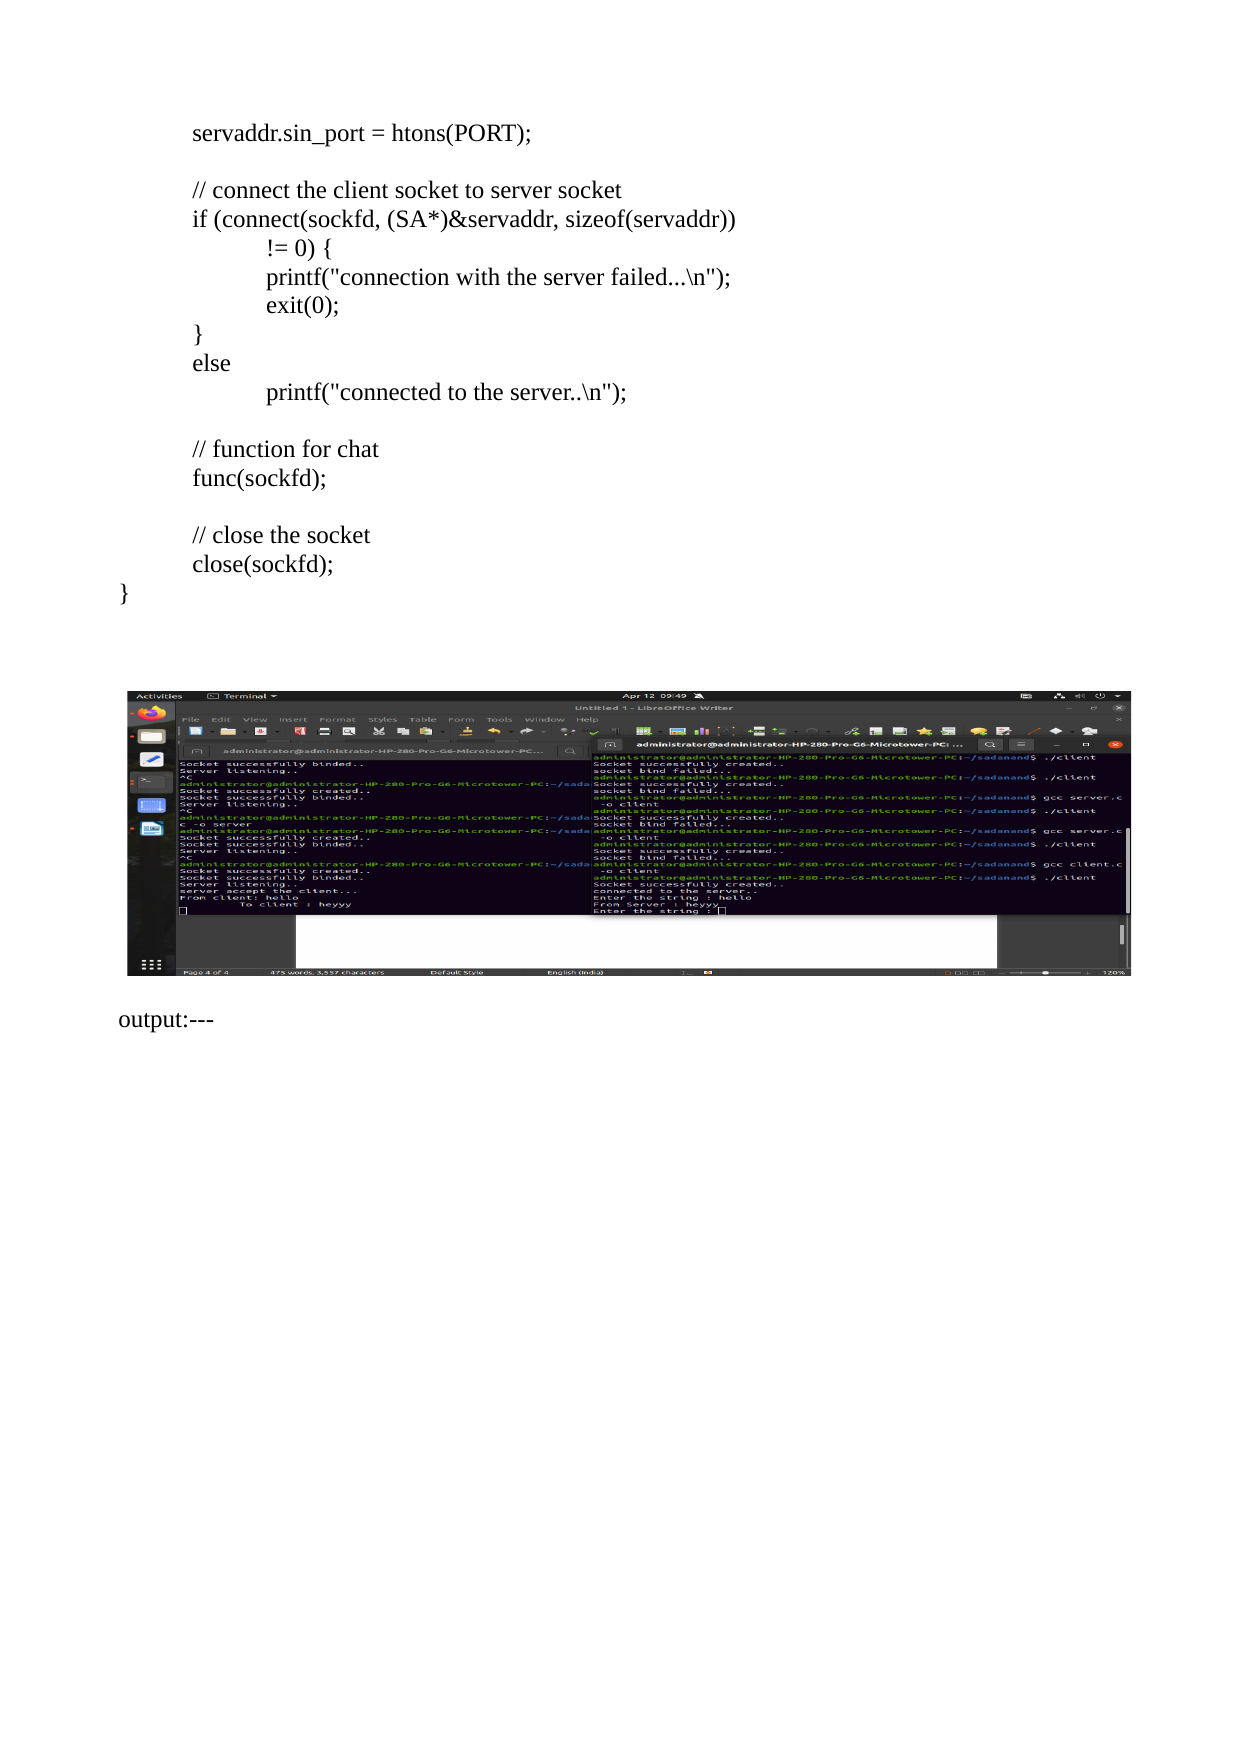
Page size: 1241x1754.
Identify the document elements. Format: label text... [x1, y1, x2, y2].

text else [118, 348, 1122, 377]
text close(sockfd); [118, 549, 1122, 578]
text // function for chat [118, 434, 1122, 463]
text != 0) { [118, 233, 1122, 262]
text printf("connection with the server failed...\n"); [118, 262, 1122, 291]
picture [127, 691, 1132, 976]
text if (connect(sockfd, (SA*)&servaddr, sizeof(servaddr)) [118, 204, 1122, 233]
text // close the socket [118, 521, 1122, 549]
text func(sockfd); [118, 463, 1122, 492]
text } [118, 578, 1122, 607]
text output:--- [118, 1004, 1122, 1033]
text printf("connected to the server..\n"); [118, 377, 1122, 406]
text exit(0); [118, 291, 1122, 319]
text } [118, 319, 1122, 348]
text // connect the client socket to server socket [118, 176, 1122, 204]
text servaddr.sin_port = htons(PORT); [118, 118, 1122, 147]
